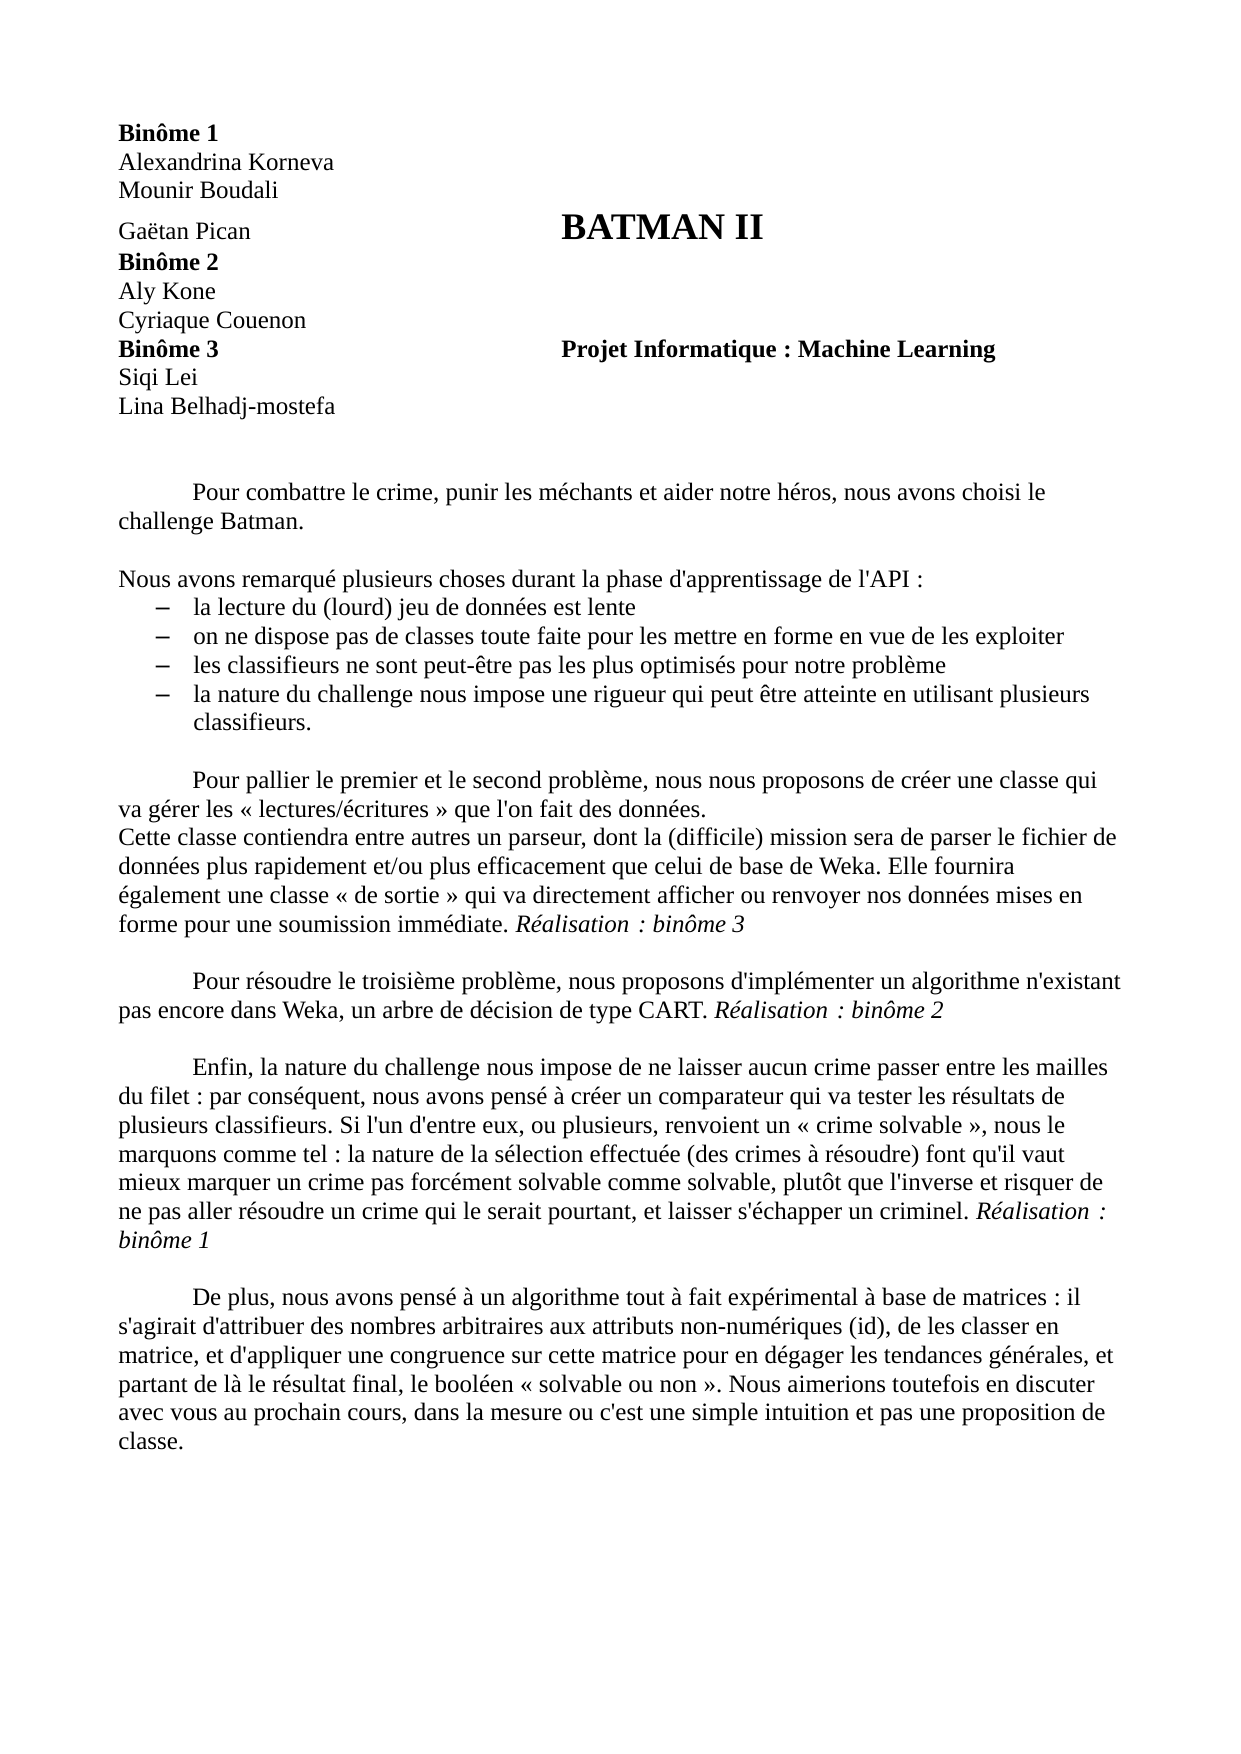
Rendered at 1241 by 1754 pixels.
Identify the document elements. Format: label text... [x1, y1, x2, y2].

list on ne dispose pas de classes toute faite pour les mettre en forme en vue de les exploiter [156, 621, 1122, 650]
text Cyriaque Couenon [118, 305, 1122, 334]
text Pour pallier le premier et le second problème, nous nous proposons de créer une classe qui va gérer les « lectures/écritures » que l'on fait des données. [118, 765, 1122, 822]
list la nature du challenge nous impose une rigueur qui peut être atteinte en utilisant plusieurs classifieurs. [156, 679, 1122, 736]
text Aly Kone [118, 276, 1122, 305]
text Enfin, la nature du challenge nous impose de ne laisser aucun crime passer entre les mailles du filet : par conséquent, nous avons pensé à créer un comparateur qui va tester les résultats de plusieurs classifieurs. Si l'un d'entre eux, ou plusieurs, renvoient un « crime solvable », nous le marquons comme tel : la nature de la sélection effectuée (des crimes à résoudre) font qu'il vaut mieux marquer un crime pas forcément solvable comme solvable, plutôt que l'inverse et risquer de ne pas aller résoudre un crime qui le serait pourtant, et laisser s'échapper un criminel. Réalisation : binôme 1 [118, 1052, 1122, 1254]
list les classifieurs ne sont peut-être pas les plus optimisés pour notre problème [156, 650, 1122, 679]
text Pour combattre le crime, punir les méchants et aider notre héros, nous avons choisi le challenge Batman. [118, 477, 1122, 535]
list la lecture du (lourd) jeu de données est lente [156, 592, 1122, 621]
text Mounir Boudali [118, 176, 1122, 204]
text Binôme 1 [118, 118, 1122, 147]
text Cette classe contiendra entre autres un parseur, dont la (difficile) mission sera de parser le fichier de données plus rapidement et/ou plus efficacement que celui de base de Weka. Elle fournira également une classe « de sortie » qui va directement afficher ou renvoyer nos données mises en forme pour une soumission immédiate. Réalisation : binôme 3 [118, 822, 1122, 937]
text Alexandrina Korneva [118, 147, 1122, 176]
text Binôme 2 [118, 247, 1122, 276]
text Gaëtan Pican BATMAN II [118, 204, 1122, 247]
text Nous avons remarqué plusieurs choses durant la phase d'apprentissage de l'API : [118, 564, 1122, 592]
text Lina Belhadj-mostefa [118, 391, 1122, 420]
text Binôme 3 Projet Informatique : Machine Learning [118, 334, 1122, 362]
text Siqi Lei [118, 362, 1122, 391]
text Pour résoudre le troisième problème, nous proposons d'implémenter un algorithme n'existant pas encore dans Weka, un arbre de décision de type CART. Réalisation : binôme 2 [118, 966, 1122, 1024]
text De plus, nous avons pensé à un algorithme tout à fait expérimental à base de matrices : il s'agirait d'attribuer des nombres arbitraires aux attributs non-numériques (id), de les classer en matrice, et d'appliquer une congruence sur cette matrice pour en dégager les tendances générales, et partant de là le résultat final, le booléen « solvable ou non ». Nous aimerions toutefois en discuter avec vous au prochain cours, dans la mesure ou c'est une simple intuition et pas une proposition de classe. [118, 1282, 1122, 1455]
